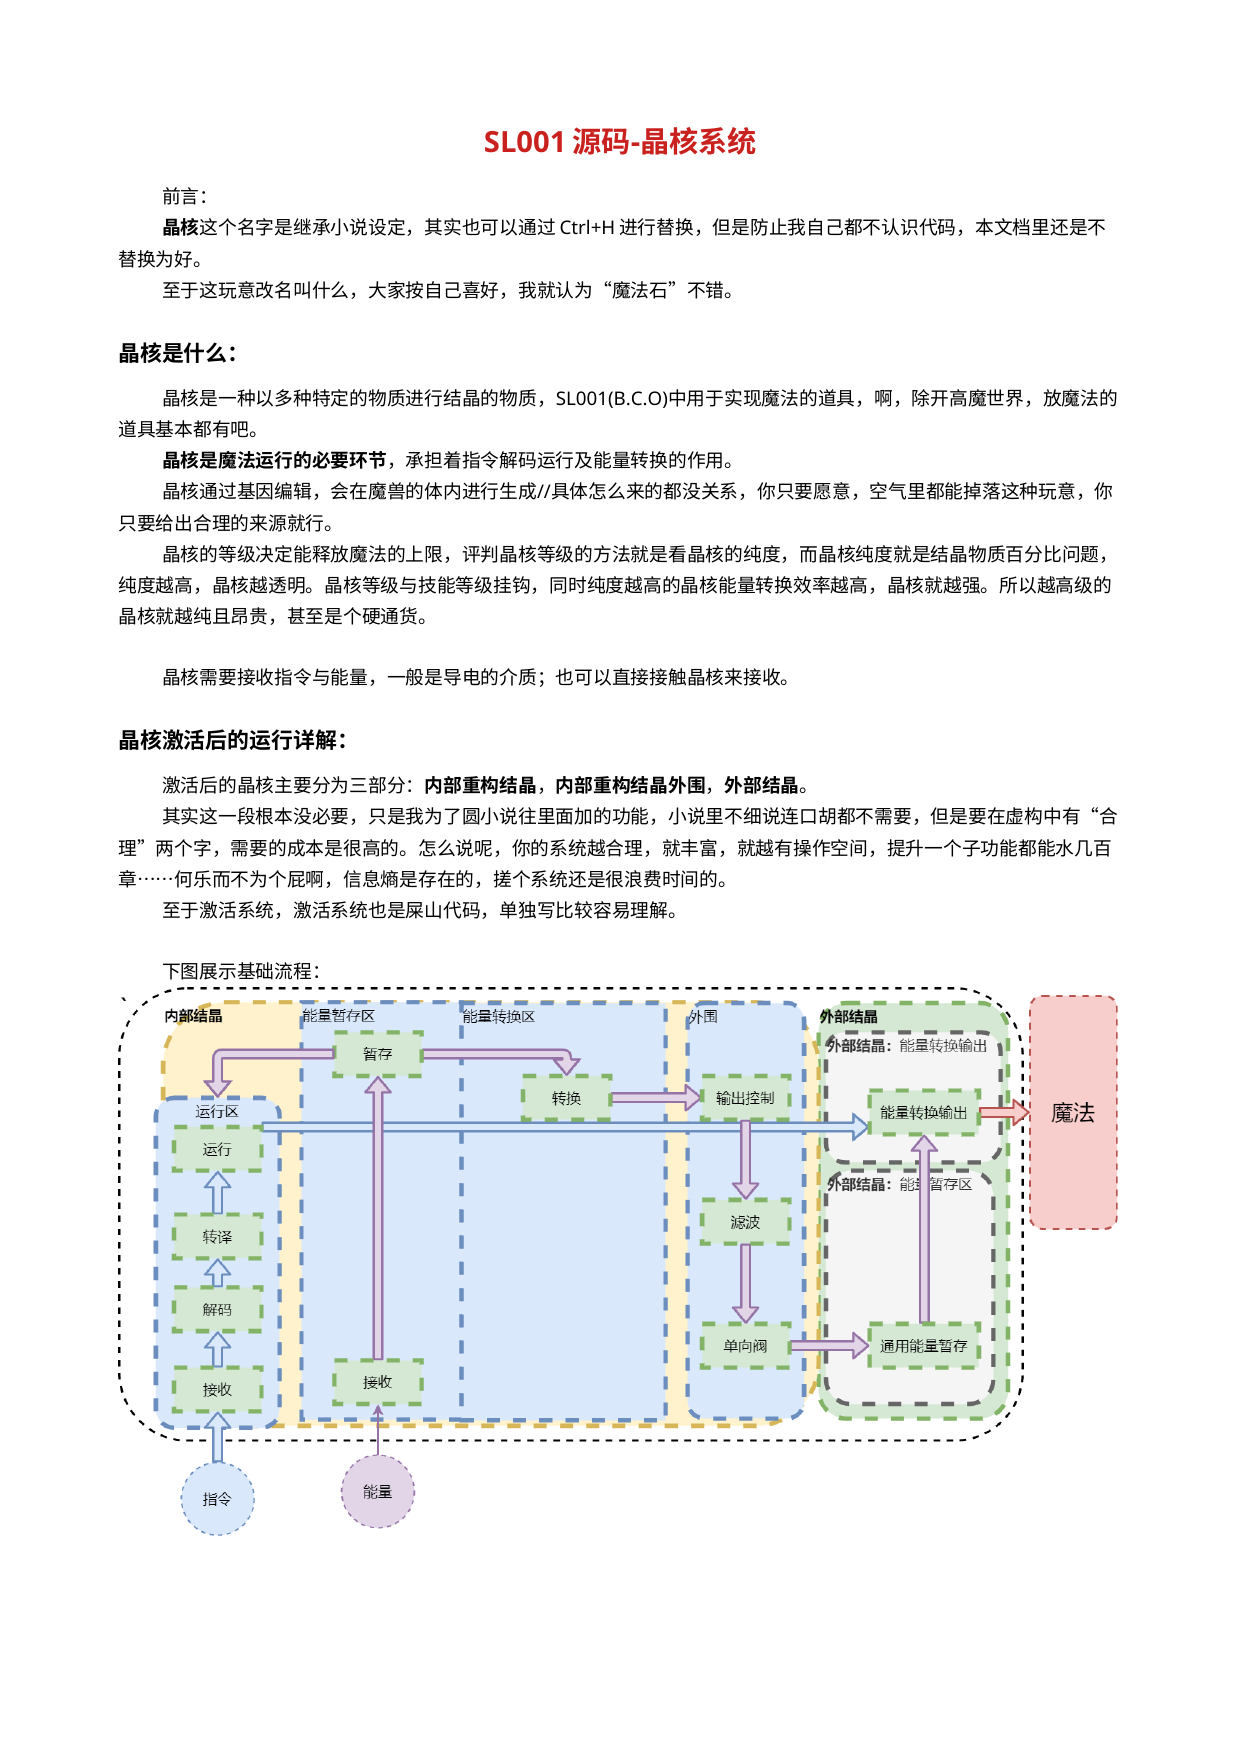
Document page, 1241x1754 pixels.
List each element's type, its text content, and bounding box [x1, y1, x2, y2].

subtitle 晶核激活后的运行详解： [118, 723, 1122, 755]
subtitle 晶核是什么： [118, 336, 1122, 368]
subtitle SL001源码-晶核系统 [118, 118, 1122, 161]
text 其实这一段根本没必要，只是我为了圆小说往里面加的功能，小说里不细说连口胡都不需要，但是要在虚构中有“合理”两个字，需要的成本是很高的。怎么说呢，你的系统越合理，就丰富，就越有操作空间，提升一个子功能都能水几百章……何乐而不为个屁啊，信息熵是存在的，搓个系统还是很浪费时间的。 [118, 802, 1122, 892]
text 晶核需要接收指令与能量，一般是导电的介质；也可以直接接触晶核来接收。 [118, 663, 1122, 690]
text 前言： [118, 182, 1122, 209]
picture [118, 987, 1118, 1536]
text 下图展示基础流程： [118, 956, 1122, 1536]
text 晶核通过基因编辑，会在魔兽的体内进行生成//具体怎么来的都没关系，你只要愿意，空气里都能掉落这种玩意，你只要给出合理的来源就行。 [118, 477, 1122, 536]
text 晶核的等级决定能释放魔法的上限，评判晶核等级的方法就是看晶核的纯度，而晶核纯度就是结晶物质百分比问题，纯度越高，晶核越透明。晶核等级与技能等级挂钩，同时纯度越高的晶核能量转换效率越高，晶核就越强。所以越高级的晶核就越纯且昂贵，甚至是个硬通货。 [118, 540, 1122, 629]
text 至于激活系统，激活系统也是屎山代码，单独写比较容易理解。 [118, 896, 1122, 923]
text 晶核是魔法运行的必要环节，承担着指令解码运行及能量转换的作用。 [118, 446, 1122, 473]
text 至于这玩意改名叫什么，大家按自己喜好，我就认为“魔法石”不错。 [118, 275, 1122, 303]
text 晶核这个名字是继承小说设定，其实也可以通过Ctrl+H进行替换，但是防止我自己都不认识代码，本文档里还是不替换为好。 [118, 213, 1122, 271]
text 晶核是一种以多种特定的物质进行结晶的物质，SL001(B.C.O)中用于实现魔法的道具，啊，除开高魔世界，放魔法的道具基本都有吧。 [118, 383, 1122, 442]
text 激活后的晶核主要分为三部分：内部重构结晶，内部重构结晶外围，外部结晶。 [118, 771, 1122, 798]
